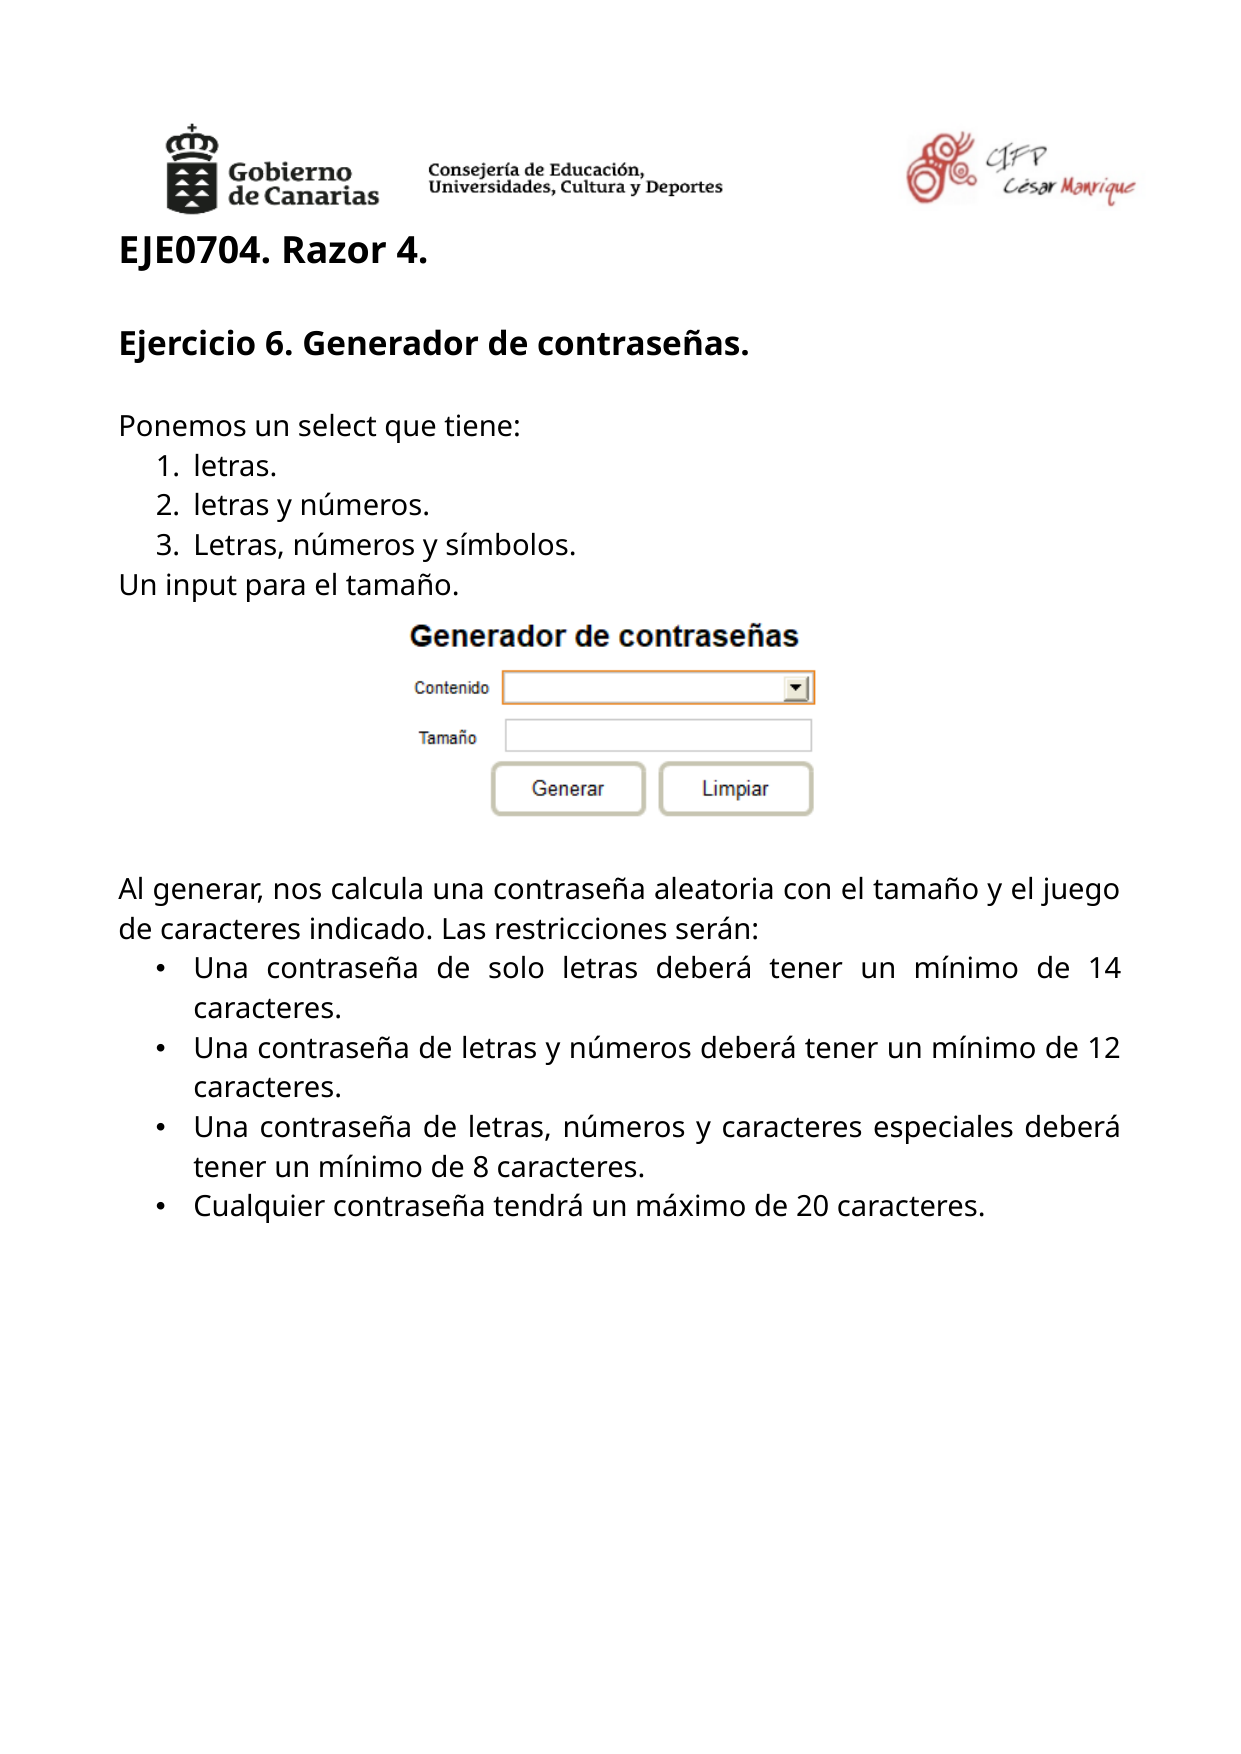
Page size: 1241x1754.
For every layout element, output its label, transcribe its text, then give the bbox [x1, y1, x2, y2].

list letras y números. [156, 484, 1122, 524]
list Ponemos un select que tiene: [118, 405, 1122, 445]
list Letras, números y símbolos. [156, 524, 1122, 564]
list letras. [156, 445, 1122, 484]
list Ejercicio 6. Generador de contraseñas. [118, 320, 1122, 365]
picture [391, 603, 849, 829]
list Una contraseña de letras y números deberá tener un mínimo de 12 caracteres. [156, 1027, 1122, 1106]
list Un input para el tamaño. [118, 564, 1122, 603]
list Una contraseña de solo letras deberá tener un mínimo de 14 caracteres. [156, 948, 1122, 1027]
text EJE0704. Razor 4. [118, 170, 1122, 274]
picture [143, 119, 1148, 224]
list Cualquier contraseña tendrá un máximo de 20 caracteres. [156, 1186, 1122, 1225]
list Una contraseña de letras, números y caracteres especiales deberá tener un mínimo de 8 caracteres. [156, 1106, 1122, 1186]
list Al generar, nos calcula una contraseña aleatoria con el tamaño y el juego de caracteres indicado. Las restricciones serán: [118, 868, 1122, 948]
